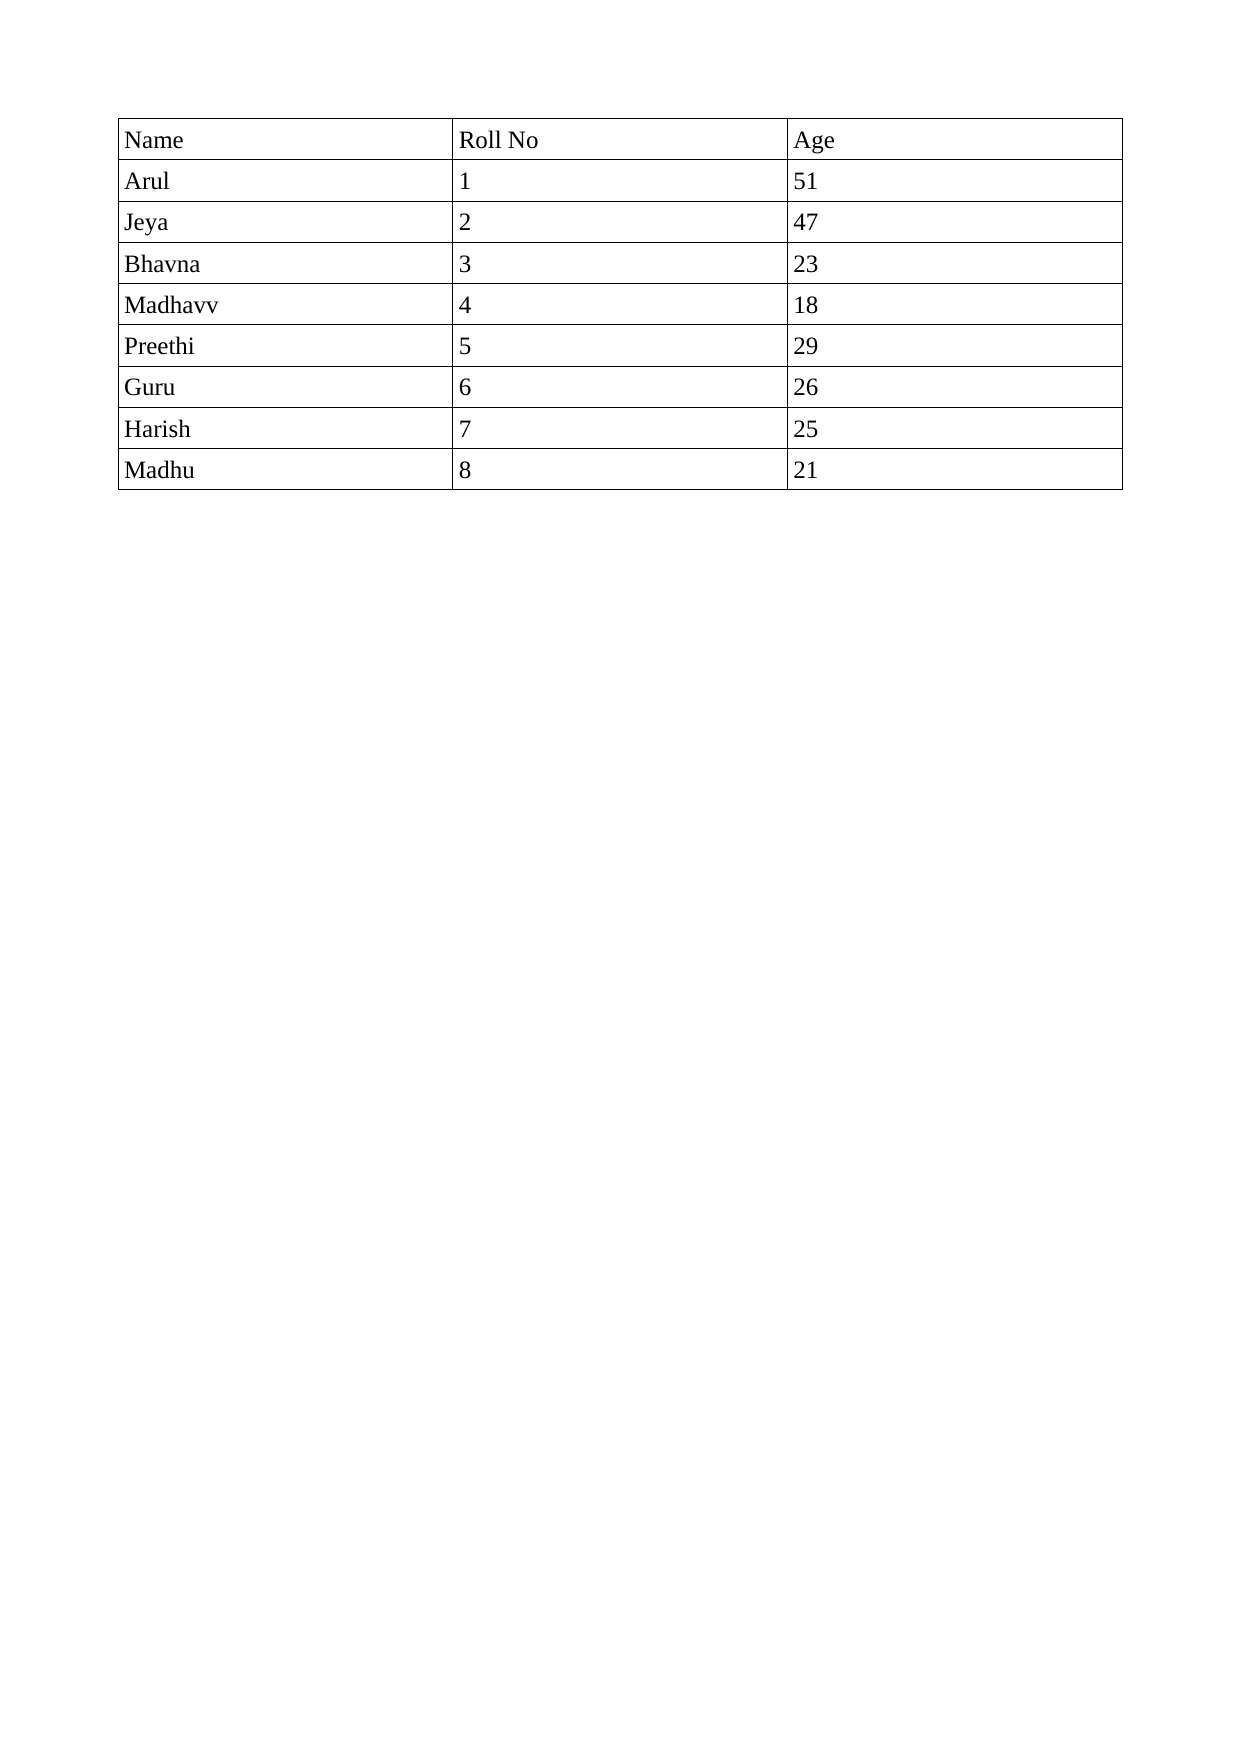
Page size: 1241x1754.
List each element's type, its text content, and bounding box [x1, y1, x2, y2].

table_header Name [119, 119, 452, 159]
table_cell 6 [453, 367, 787, 407]
table_header Roll No [453, 119, 787, 159]
table_cell 8 [453, 449, 787, 489]
table_cell 47 [788, 202, 1122, 242]
table_cell Harish [119, 408, 452, 448]
table_cell Arul [119, 160, 452, 201]
table_cell Bhavna [119, 243, 452, 283]
table_cell Guru [119, 367, 452, 407]
table_cell Madhu [119, 449, 452, 489]
table_cell 3 [453, 243, 787, 283]
table_cell Jeya [119, 202, 452, 242]
table_cell 7 [453, 408, 787, 448]
table_cell Preethi [119, 325, 452, 366]
table_cell 23 [788, 243, 1122, 283]
table_cell Madhavv [119, 284, 452, 324]
table_header Age [788, 119, 1122, 159]
table_cell 26 [788, 367, 1122, 407]
table_cell 18 [788, 284, 1122, 324]
table_cell 29 [788, 325, 1122, 366]
table_cell 21 [788, 449, 1122, 489]
table_cell 4 [453, 284, 787, 324]
table_cell 51 [788, 160, 1122, 201]
table_cell 25 [788, 408, 1122, 448]
table_cell 2 [453, 202, 787, 242]
table_cell 1 [453, 160, 787, 201]
table_cell 5 [453, 325, 787, 366]
